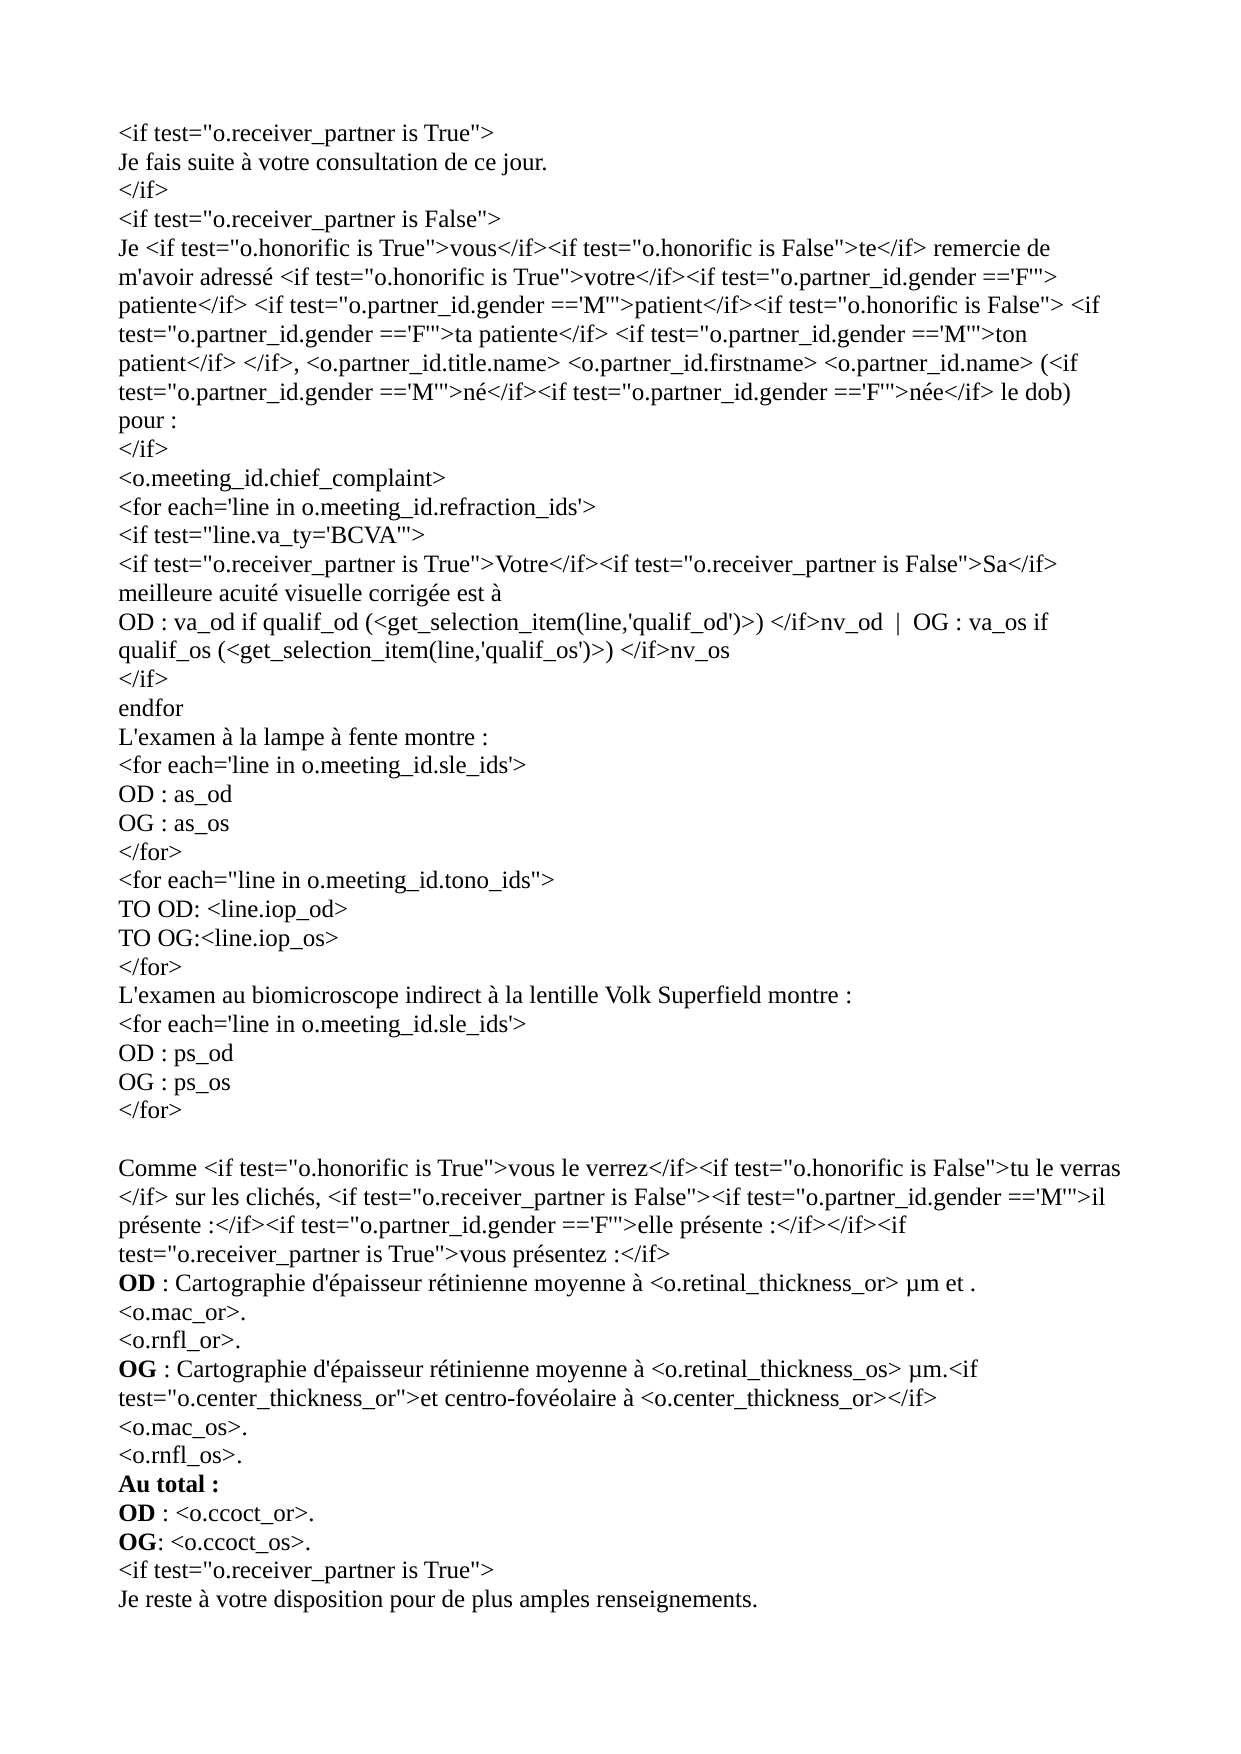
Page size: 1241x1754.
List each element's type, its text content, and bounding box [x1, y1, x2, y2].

text <if test="o.receiver_partner is True"> [118, 118, 1122, 147]
text Au total : [118, 1469, 1122, 1498]
text TO OD: <line.iop_od> [118, 894, 1122, 923]
text </if> [118, 434, 1122, 463]
text endfor [118, 693, 1122, 722]
text <o.mac_os>. [118, 1412, 1122, 1441]
text <if test="line.va_ty='BCVA'"> [118, 521, 1122, 549]
text Je fais suite à votre consultation de ce jour. [118, 147, 1122, 176]
text <for each='line in o.meeting_id.refraction_ids'> [118, 492, 1122, 521]
text OG : Cartographie d'épaisseur rétinienne moyenne à <o.retinal_thickness_os> µm.<if test="o.center_thickness_or">et centro-fovéolaire à <o.center_thickness_or></if> [118, 1354, 1122, 1412]
text OG : as_os [118, 808, 1122, 837]
text <if test="o.receiver_partner is False"> [118, 204, 1122, 233]
text </for> [118, 837, 1122, 866]
text Je <if test="o.honorific is True">vous</if><if test="o.honorific is False">te</if> remercie de m'avoir adressé <if test="o.honorific is True">votre</if><if test="o.partner_id.gender =='F'"> patiente</if> <if test="o.partner_id.gender =='M'">patient</if><if test="o.honorific is False"> <if test="o.partner_id.gender =='F'">ta patiente</if> <if test="o.partner_id.gender =='M'">ton patient</if> </if>, <o.partner_id.title.name> <o.partner_id.firstname> <o.partner_id.name> (<if test="o.partner_id.gender =='M'">né</if><if test="o.partner_id.gender =='F'">née</if> le dob) pour : [118, 233, 1122, 434]
text <for each='line in o.meeting_id.sle_ids'> [118, 751, 1122, 779]
text <o.rnfl_or>. [118, 1326, 1122, 1354]
text <for each='line in o.meeting_id.sle_ids'> [118, 1009, 1122, 1038]
text OD : ps_od [118, 1038, 1122, 1067]
text <if test="o.receiver_partner is True">Votre</if><if test="o.receiver_partner is False">Sa</if> meilleure acuité visuelle corrigée est à [118, 549, 1122, 607]
text OG : ps_os [118, 1067, 1122, 1096]
text Comme <if test="o.honorific is True">vous le verrez</if><if test="o.honorific is False">tu le verras </if> sur les clichés, <if test="o.receiver_partner is False"><if test="o.partner_id.gender =='M'">il présente :</if><if test="o.partner_id.gender =='F'">elle présente :</if></if><if test="o.receiver_partner is True">vous présentez :</if> [118, 1153, 1122, 1268]
text OD : Cartographie d'épaisseur rétinienne moyenne à <o.retinal_thickness_or> µm et . [118, 1268, 1122, 1297]
text Je reste à votre disposition pour de plus amples renseignements. [118, 1584, 1122, 1613]
text <for each="line in o.meeting_id.tono_ids"> [118, 866, 1122, 894]
text OD : va_od if qualif_od (<get_selection_item(line,'qualif_od')>) </if>nv_od | OG : va_os if qualif_os (<get_selection_item(line,'qualif_os')>) </if>nv_os [118, 607, 1122, 664]
text OD : as_od [118, 779, 1122, 808]
text </for> [118, 952, 1122, 981]
text <if test="o.receiver_partner is True"> [118, 1556, 1122, 1584]
text <o.mac_or>. [118, 1297, 1122, 1326]
text <o.rnfl_os>. [118, 1441, 1122, 1469]
text OG: <o.ccoct_os>. [118, 1527, 1122, 1556]
text L'examen au biomicroscope indirect à la lentille Volk Superfield montre : [118, 981, 1122, 1009]
text OD : <o.ccoct_or>. [118, 1498, 1122, 1527]
text <o.meeting_id.chief_complaint> [118, 463, 1122, 492]
text </if> [118, 176, 1122, 204]
text </if> [118, 664, 1122, 693]
text </for> [118, 1096, 1122, 1124]
text TO OG:<line.iop_os> [118, 923, 1122, 952]
text L'examen à la lampe à fente montre : [118, 722, 1122, 751]
